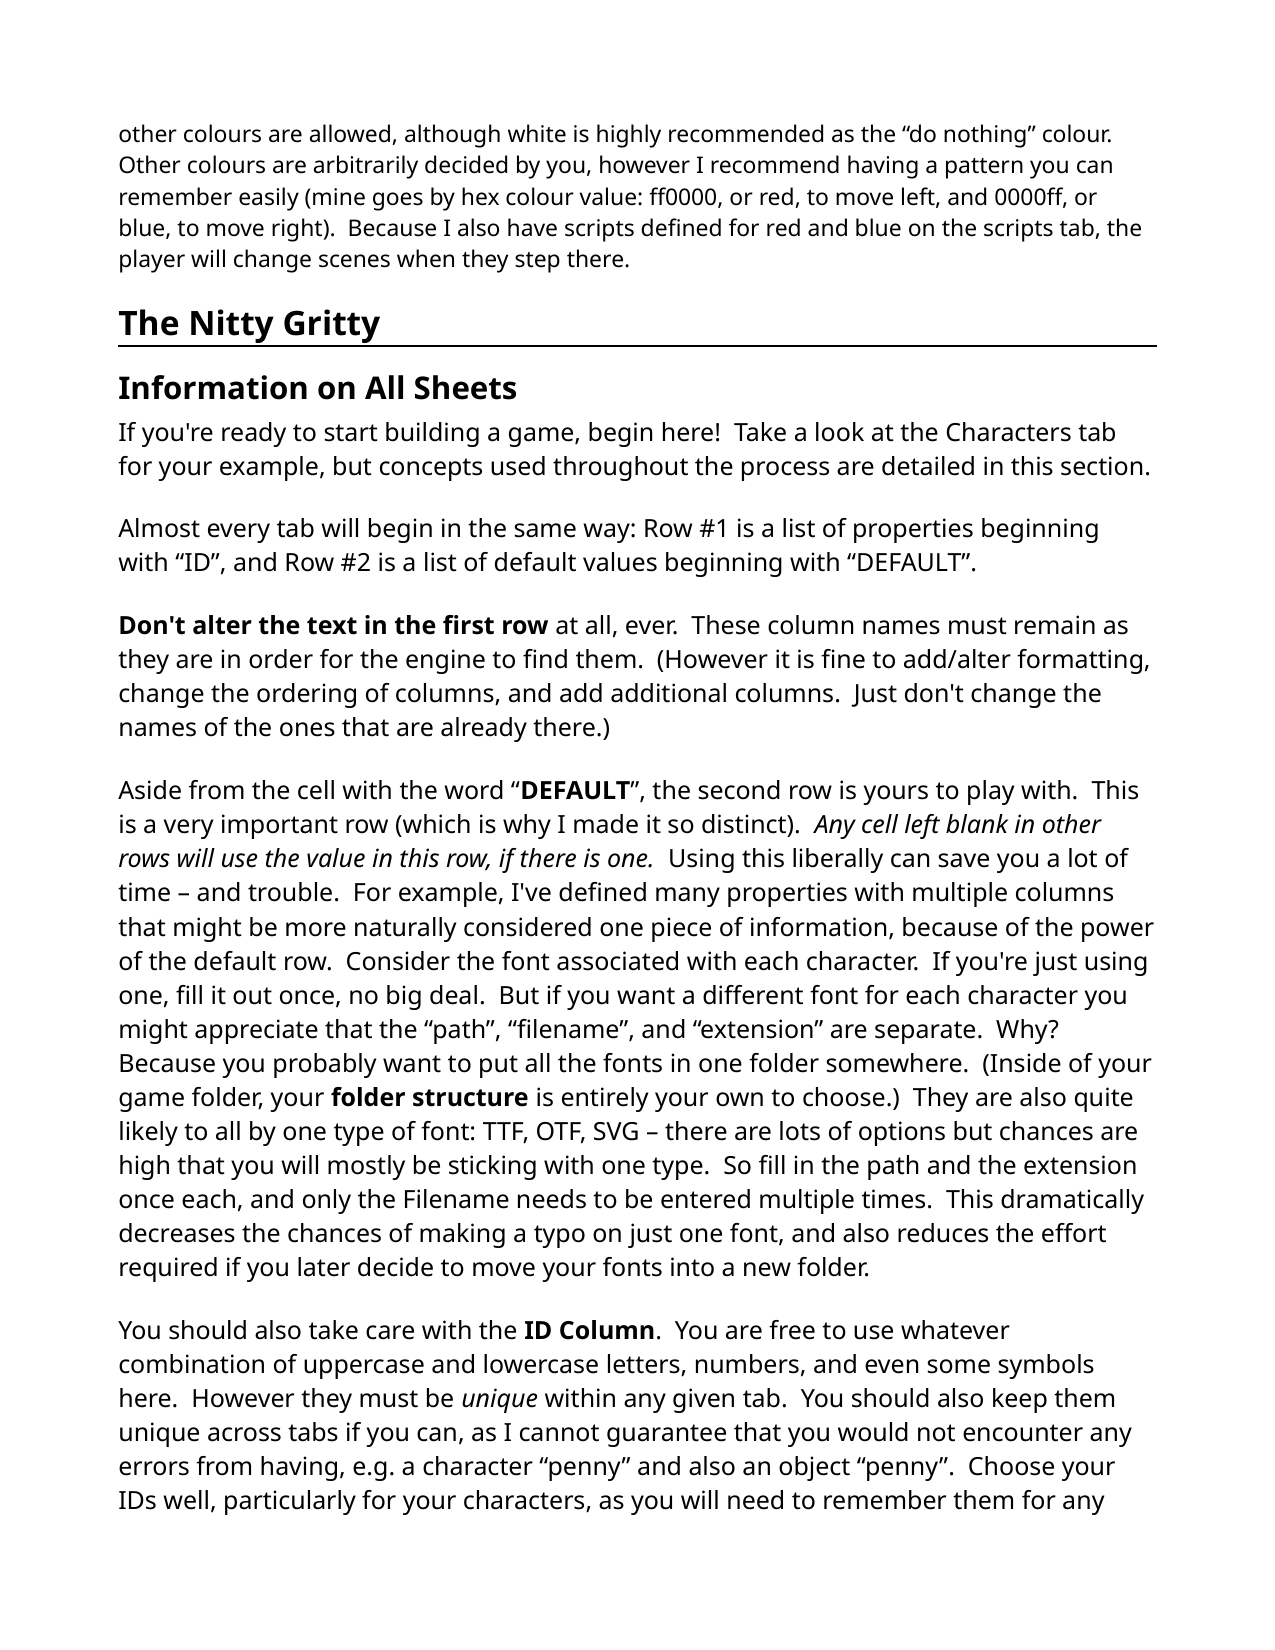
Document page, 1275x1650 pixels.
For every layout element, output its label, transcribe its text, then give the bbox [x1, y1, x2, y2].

subtitle Information on All Sheets [118, 366, 1157, 408]
text Aside from the cell with the word “DEFAULT”, the second row is yours to play with. This is a very important row (which is why I made it so distinct). Any cell left blank in other rows will use the value in this row, if there is one. Using this liberally can save you a lot of time – and trouble. For example, I've defined many properties with multiple columns that might be more naturally considered one piece of information, because of the power of the default row. Consider the font associated with each character. If you're just using one, fill it out once, no big deal. But if you want a different font for each character you might appreciate that the “path”, “filename”, and “extension” are separate. Why? Because you probably want to put all the fonts in one folder somewhere. (Inside of your game folder, your folder structure is entirely your own to choose.) They are also quite likely to all by one type of font: TTF, OTF, SVG – there are lots of options but chances are high that you will mostly be sticking with one type. So fill in the path and the extension once each, and only the Filename needs to be entered multiple times. This dramatically decreases the chances of making a typo on just one font, and also reduces the effort required if you later decide to move your fonts into a new folder. [118, 773, 1157, 1284]
text Almost every tab will begin in the same way: Row #1 is a list of properties beginning with “ID”, and Row #2 is a list of default values beginning with “DEFAULT”. [118, 511, 1157, 579]
text other colours are allowed, although white is highly recommended as the “do nothing” colour. Other colours are arbitrarily decided by you, however I recommend having a pattern you can remember easily (mine goes by hex colour value: ff0000, or red, to move left, and 0000ff, or blue, to move right). Because I also have scripts defined for red and blue on the scripts tab, the player will change scenes when they step there. [118, 118, 1157, 274]
text If you're ready to start building a game, begin here! Take a look at the Characters tab for your example, but concepts used throughout the process are detailed in this section. [118, 414, 1157, 482]
text You should also take care with the ID Column. You are free to use whatever combination of uppercase and lowercase letters, numbers, and even some symbols here. However they must be unique within any given tab. You should also keep them unique across tabs if you can, as I cannot guarantee that you would not encounter any errors from having, e.g. a character “penny” and also an object “penny”. Choose your IDs well, particularly for your characters, as you will need to remember them for any [118, 1313, 1157, 1517]
subtitle The Nitty Gritty [118, 299, 1157, 345]
text Don't alter the text in the first row at all, ever. These column names must remain as they are in order for the engine to find them. (However it is fine to add/alter formatting, change the ordering of columns, and add additional columns. Just don't change the names of the ones that are already there.) [118, 608, 1157, 744]
